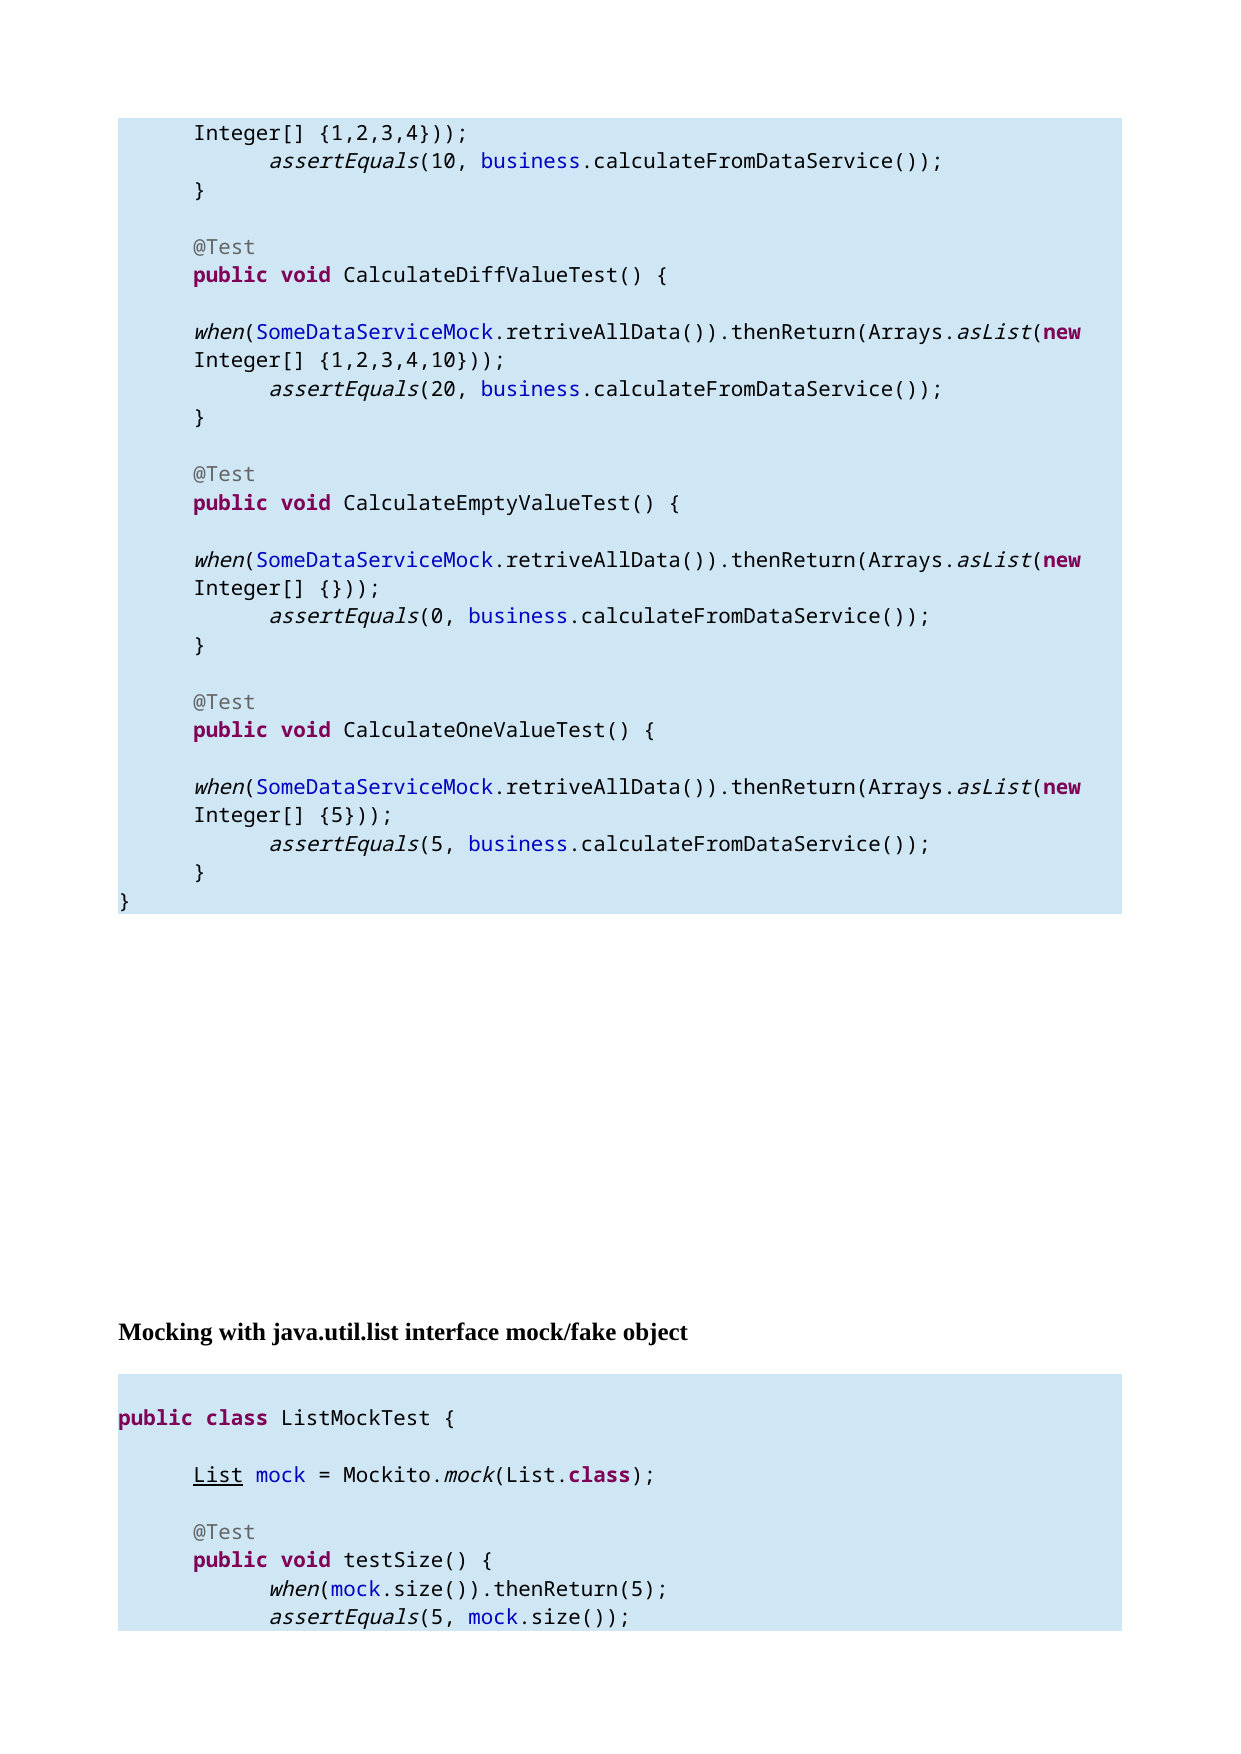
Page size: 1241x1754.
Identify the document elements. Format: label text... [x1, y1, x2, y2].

text public void CalculateOneValueTest() { [118, 715, 1122, 744]
text @Test [118, 232, 1122, 260]
text assertEquals(5, business.calculateFromDataService()); [118, 829, 1122, 857]
text public void CalculateDiffValueTest() { [118, 260, 1122, 289]
text public void CalculateEmptyValueTest() { [118, 488, 1122, 516]
text } [118, 886, 1122, 914]
text when(SomeDataServiceMock.retriveAllData()).thenReturn(Arrays.asList(new Integer[] {})); [118, 516, 1122, 602]
text } [118, 402, 1122, 431]
text when(mock.size()).thenReturn(5); [118, 1574, 1122, 1602]
text } [118, 630, 1122, 658]
text when(SomeDataServiceMock.retriveAllData()).thenReturn(Arrays.asList(new Integer[] {5})); [118, 744, 1122, 829]
text @Test [118, 687, 1122, 715]
text assertEquals(20, business.calculateFromDataService()); [118, 374, 1122, 402]
text @Test [118, 459, 1122, 488]
text Integer[] {1,2,3,4})); [118, 118, 1122, 147]
text assertEquals(5, mock.size()); [118, 1602, 1122, 1631]
text public void testSize() { [118, 1545, 1122, 1574]
text @Test [118, 1517, 1122, 1545]
text assertEquals(10, business.calculateFromDataService()); [118, 147, 1122, 175]
text Mocking with java.util.list interface mock/fake object [118, 1317, 1122, 1346]
text List mock = Mockito.mock(List.class); [118, 1460, 1122, 1488]
text when(SomeDataServiceMock.retriveAllData()).thenReturn(Arrays.asList(new Integer[] {1,2,3,4,10})); [118, 289, 1122, 374]
text } [118, 857, 1122, 886]
text public class ListMockTest { [118, 1403, 1122, 1432]
text } [118, 175, 1122, 203]
text assertEquals(0, business.calculateFromDataService()); [118, 602, 1122, 630]
